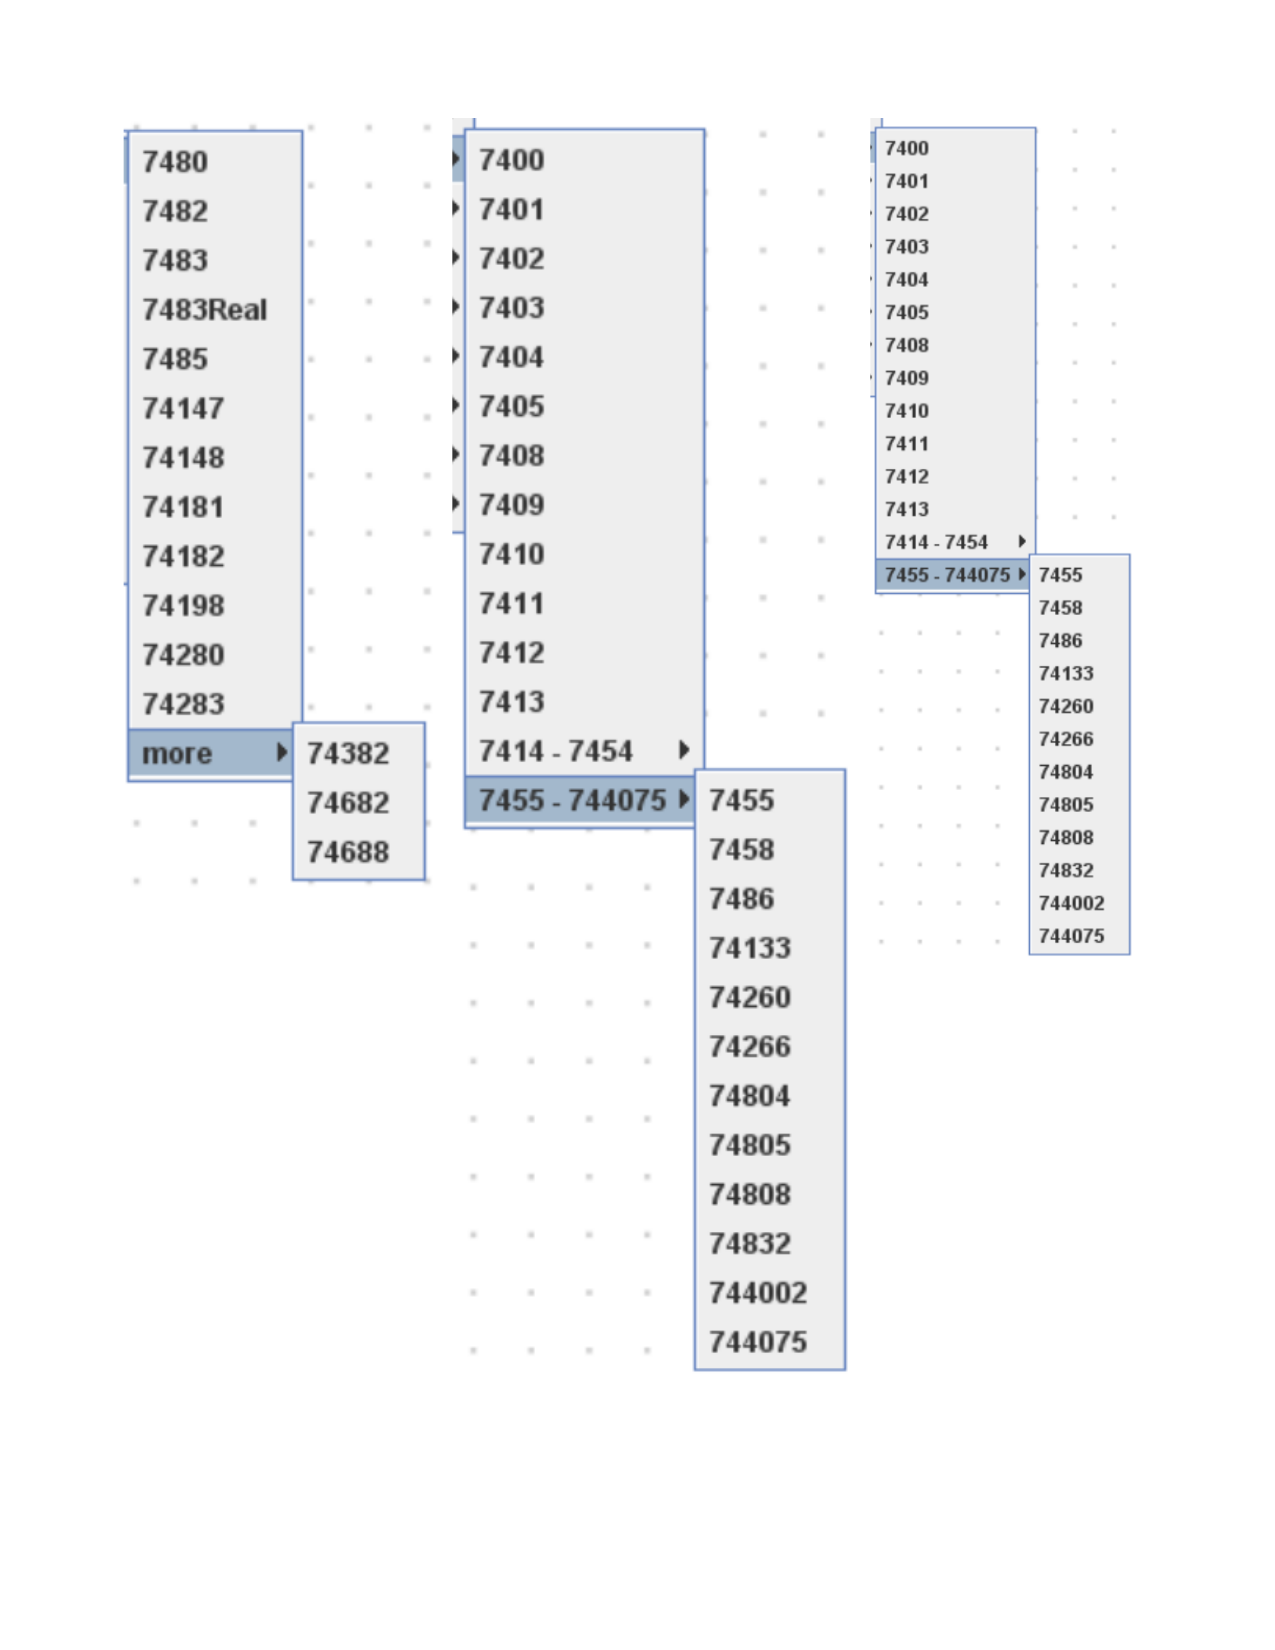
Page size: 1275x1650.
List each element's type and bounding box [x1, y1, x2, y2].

picture [452, 118, 865, 1392]
picture [870, 118, 1144, 966]
picture [123, 119, 439, 892]
